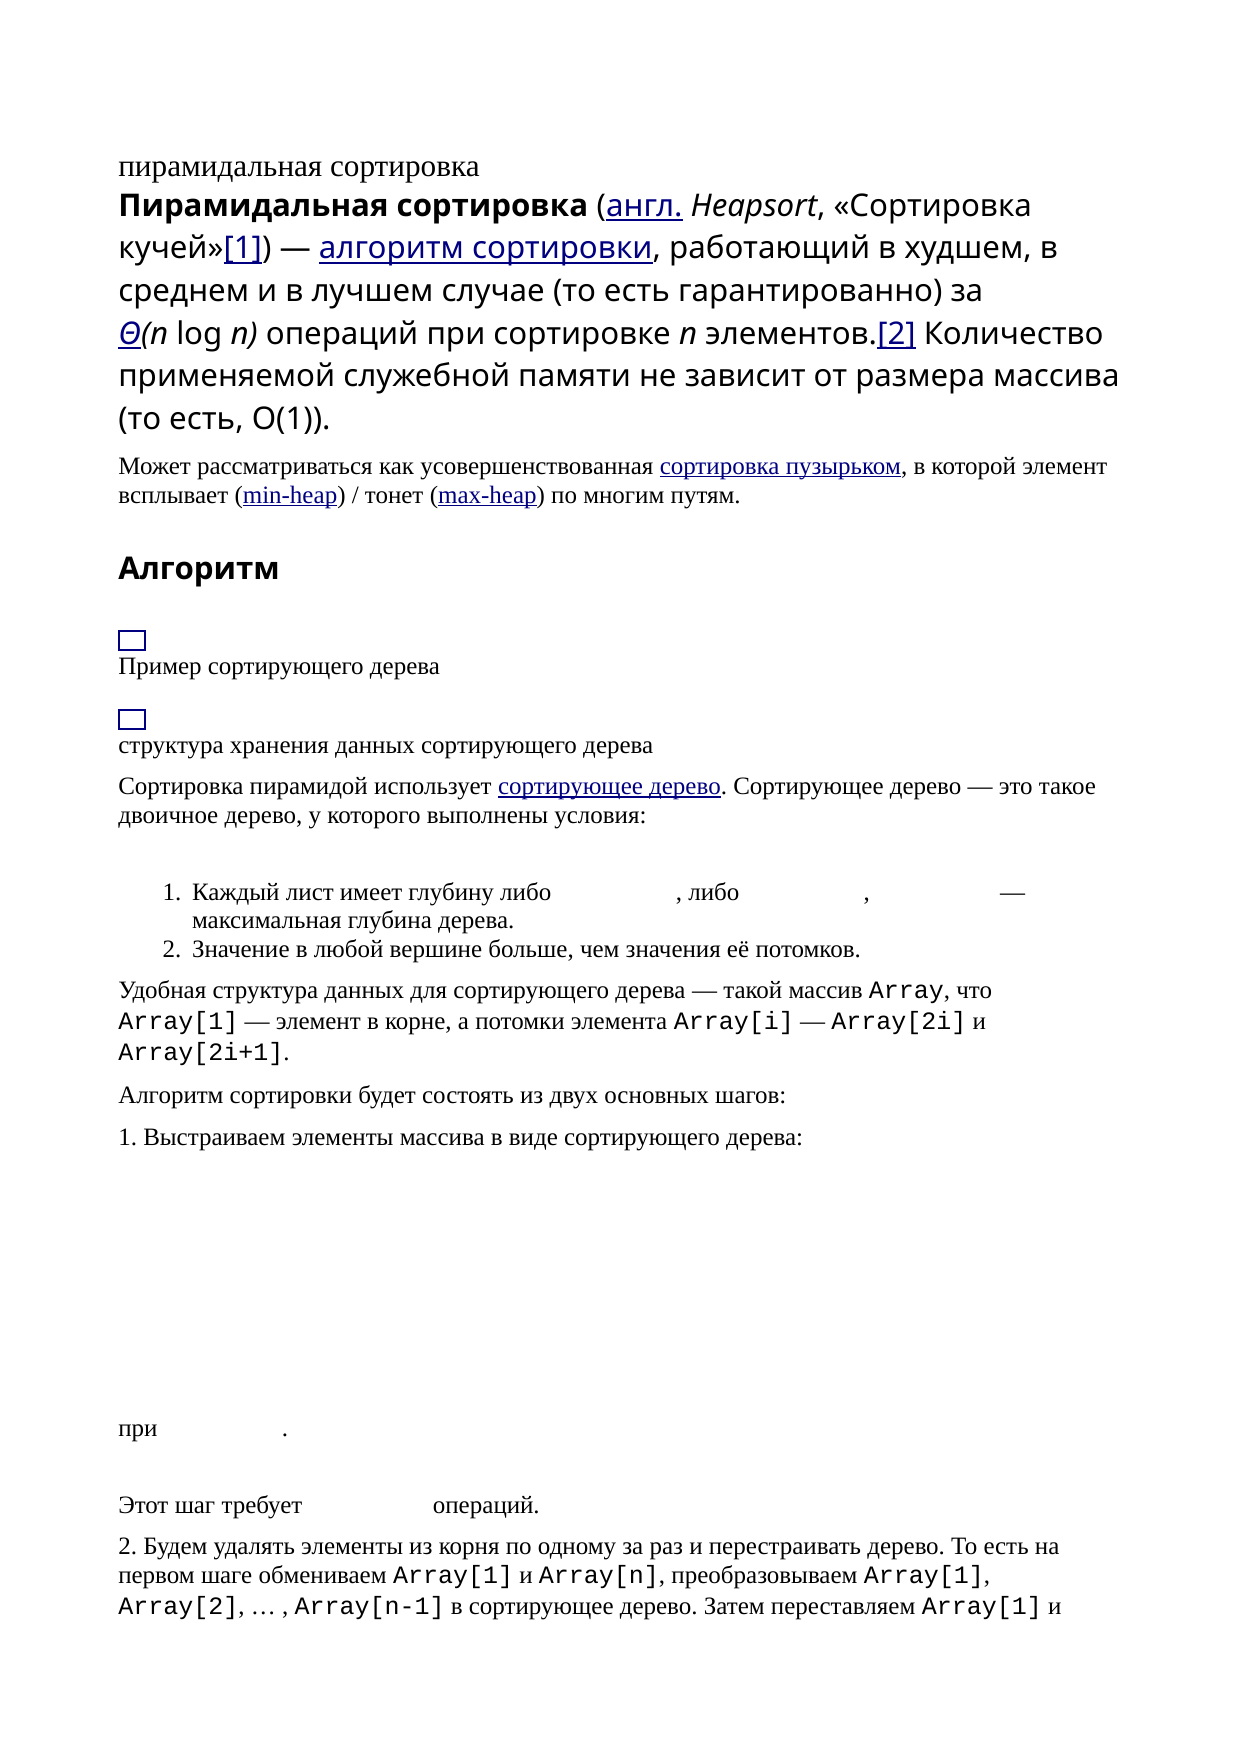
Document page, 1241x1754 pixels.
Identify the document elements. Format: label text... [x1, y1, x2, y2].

text Может рассматриваться как усовершенствованная сортировка пузырьком, в которой элемент всплывает (min-heap) / тонет (max-heap) по многим путям. [118, 451, 1122, 508]
text структура хранения данных сортирующего дерева [118, 730, 1122, 759]
list Значение в любой вершине больше, чем значения её потомков. [162, 934, 1122, 963]
text при . [118, 1349, 1122, 1442]
text 1. Выстраиваем элементы массива в виде сортирующего дерева: [118, 1122, 1122, 1151]
text Сортировка пирамидой использует сортирующее дерево. Сортирующее дерево — это такое двоичное дерево, у которого выполнены условия: [118, 771, 1122, 829]
text Пример сортирующего дерева [118, 651, 1122, 680]
subtitle Алгоритм [118, 546, 1122, 588]
text Пирамидальная сортировка (англ. Heapsort, «Сортировка кучей»[1]) — алгоритм сортировки, работающий в худшем, в среднем и в лучшем случае (то есть гарантированно) за Θ(n log n) операций при сортировке n элементов.[2] Количество применяемой служебной памяти не зависит от размера массива (то есть, O(1)). [118, 183, 1122, 438]
text Удобная структура данных для сортирующего дерева — такой массив Array, что Array[1] — элемент в корне, а потомки элемента Array[i] — Array[2i] и Array[2i+1]. [118, 976, 1122, 1068]
text Алгоритм сортировки будет состоять из двух основных шагов: [118, 1081, 1122, 1109]
list Каждый лист имеет глубину либо , либо , — максимальная глубина дерева. [162, 841, 1122, 934]
text пирамидальная сортировка [118, 147, 1122, 183]
text 2. Будем удалять элементы из корня по одному за раз и перестраивать дерево. То есть на первом шаге обмениваем Array[1] и Array[n], преобразовываем Array[1], Array[2], … , Array[n-1] в сортирующее дерево. Затем переставляем Array[1] и [118, 1531, 1122, 1622]
text Этот шаг требует операций. [118, 1454, 1122, 1519]
